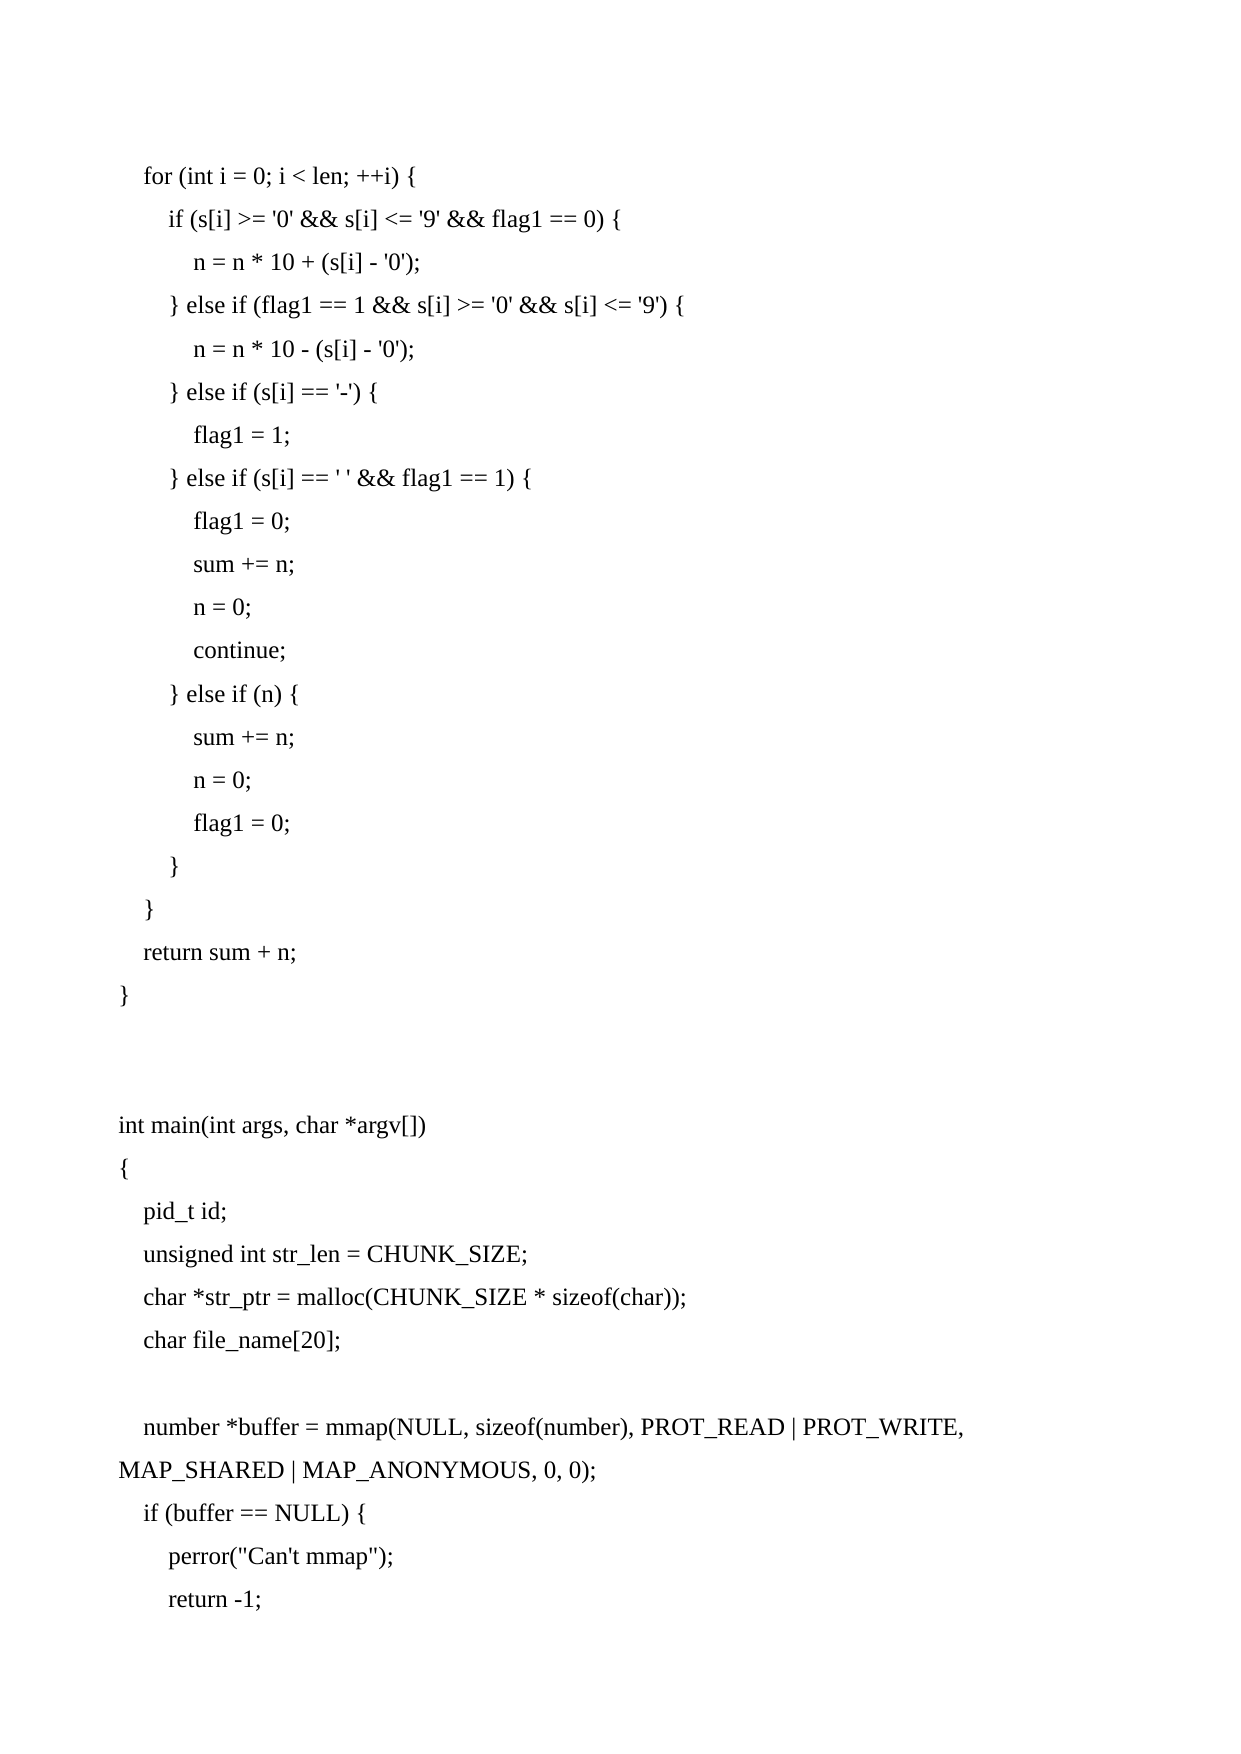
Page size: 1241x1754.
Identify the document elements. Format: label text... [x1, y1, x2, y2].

text flag1 = 0; [118, 808, 1122, 837]
text if (buffer == NULL) { [118, 1498, 1122, 1527]
text return -1; [118, 1584, 1122, 1613]
text return sum + n; [118, 937, 1122, 966]
text n = 0; [118, 592, 1122, 621]
text n = n * 10 - (s[i] - '0'); [118, 334, 1122, 362]
text } [118, 894, 1122, 923]
text for (int i = 0; i < len; ++i) { [118, 161, 1122, 190]
text char *str_ptr = malloc(CHUNK_SIZE * sizeof(char)); [118, 1282, 1122, 1311]
text } else if (s[i] == ' ' && flag1 == 1) { [118, 463, 1122, 492]
text pid_t id; [118, 1196, 1122, 1225]
text } else if (s[i] == '-') { [118, 377, 1122, 406]
text } else if (n) { [118, 679, 1122, 707]
text n = n * 10 + (s[i] - '0'); [118, 247, 1122, 276]
text n = 0; [118, 765, 1122, 794]
text { [118, 1153, 1122, 1182]
text flag1 = 1; [118, 420, 1122, 449]
text char file_name[20]; [118, 1326, 1122, 1354]
text } [118, 981, 1122, 1009]
text if (s[i] >= '0' && s[i] <= '9' && flag1 == 0) { [118, 204, 1122, 233]
text sum += n; [118, 722, 1122, 751]
text continue; [118, 636, 1122, 664]
text } else if (flag1 == 1 && s[i] >= '0' && s[i] <= '9') { [118, 291, 1122, 319]
text int main(int args, char *argv[]) [118, 1110, 1122, 1139]
text } [118, 851, 1122, 880]
text perror("Can't mmap"); [118, 1541, 1122, 1570]
text unsigned int str_len = CHUNK_SIZE; [118, 1239, 1122, 1268]
text flag1 = 0; [118, 506, 1122, 535]
text sum += n; [118, 549, 1122, 578]
text number *buffer = mmap(NULL, sizeof(number), PROT_READ | PROT_WRITE, MAP_SHARED | MAP_ANONYMOUS, 0, 0); [118, 1412, 1122, 1484]
